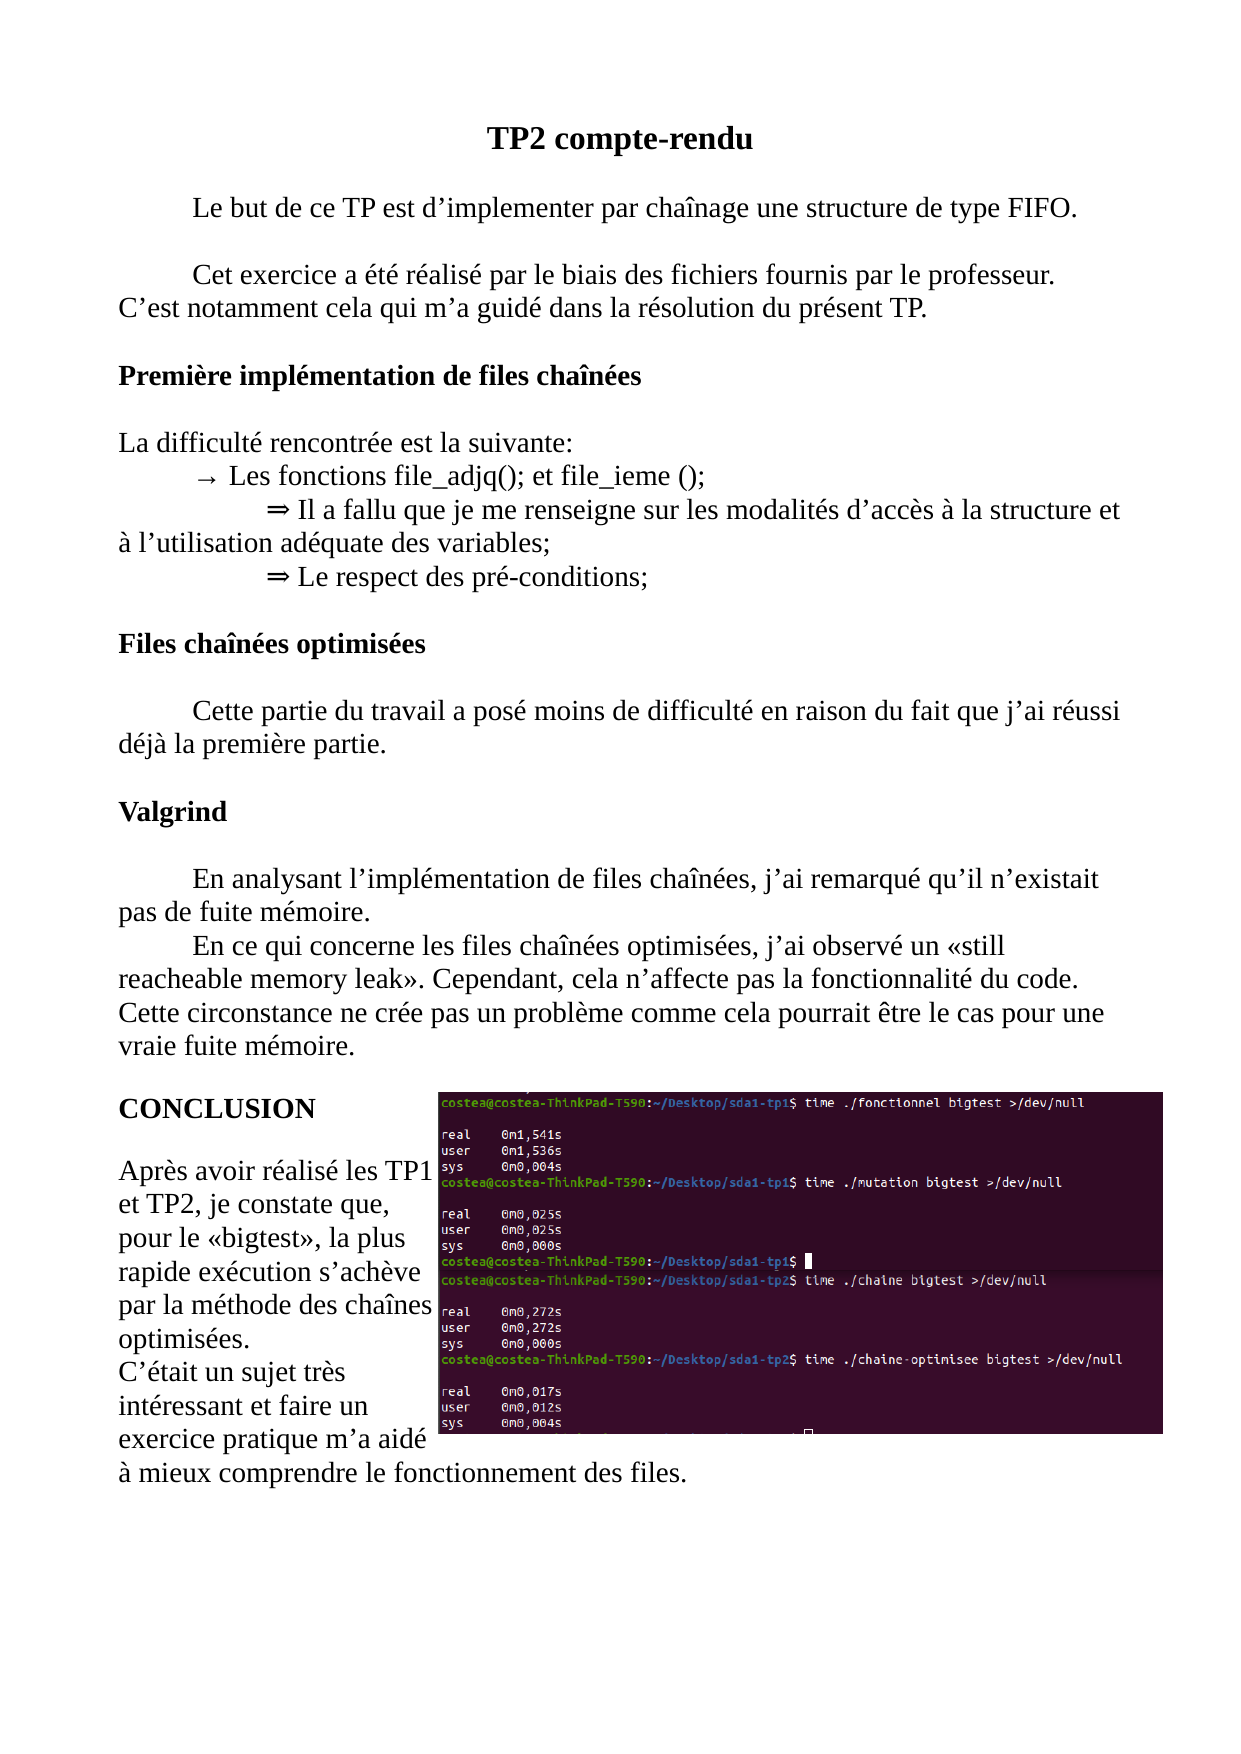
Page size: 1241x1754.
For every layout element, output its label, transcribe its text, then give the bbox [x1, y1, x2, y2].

text ⇒ Le respect des pré-conditions; [118, 559, 1122, 592]
text Le but de ce TP est d’implementer par chaînage une structure de type FIFO. [118, 190, 1122, 223]
text Cet exercice a été réalisé par le biais des fichiers fournis par le professeur. C’est notamment cela qui m’a guidé dans la résolution du présent TP. [118, 257, 1122, 324]
text En analysant l’implémentation de files chaînées, j’ai remarqué qu’il n’existait pas de fuite mémoire. [118, 861, 1122, 928]
text Files chaînées optimisées [118, 626, 1122, 659]
text → Les fonctions file_adjq(); et file_ieme (); [118, 458, 1122, 492]
text TP2 compte-rendu [118, 118, 1122, 156]
text Première implémentation de files chaînées [118, 358, 1122, 391]
text ⇒ Il a fallu que je me renseigne sur les modalités d’accès à la structure et à l’utilisation adéquate des variables; [118, 492, 1122, 559]
text Cette partie du travail a posé moins de difficulté en raison du fait que j’ai réussi déjà la première partie. [118, 693, 1122, 760]
text Après avoir réalisé les TP1 et TP2, je constate que, pour le «bigtest», la plus rapide exécution s’achève par la méthode des chaînes optimisées. C’était un sujet très intéressant et faire un exercice pratique m’a aidé à mieux comprendre le fonctionnement des files. [118, 1153, 1122, 1488]
text CONCLUSION [118, 1091, 1122, 1124]
text En ce qui concerne les files chaînées optimisées, j’ai observé un «still reacheable memory leak». Cependant, cela n’affecte pas la fonctionnalité du code. Cette circonstance ne crée pas un problème comme cela pourrait être le cas pour une vraie fuite mémoire. [118, 928, 1122, 1062]
text Valgrind [118, 794, 1122, 827]
text La difficulté rencontrée est la suivante: [118, 425, 1122, 458]
picture [438, 1092, 1163, 1434]
